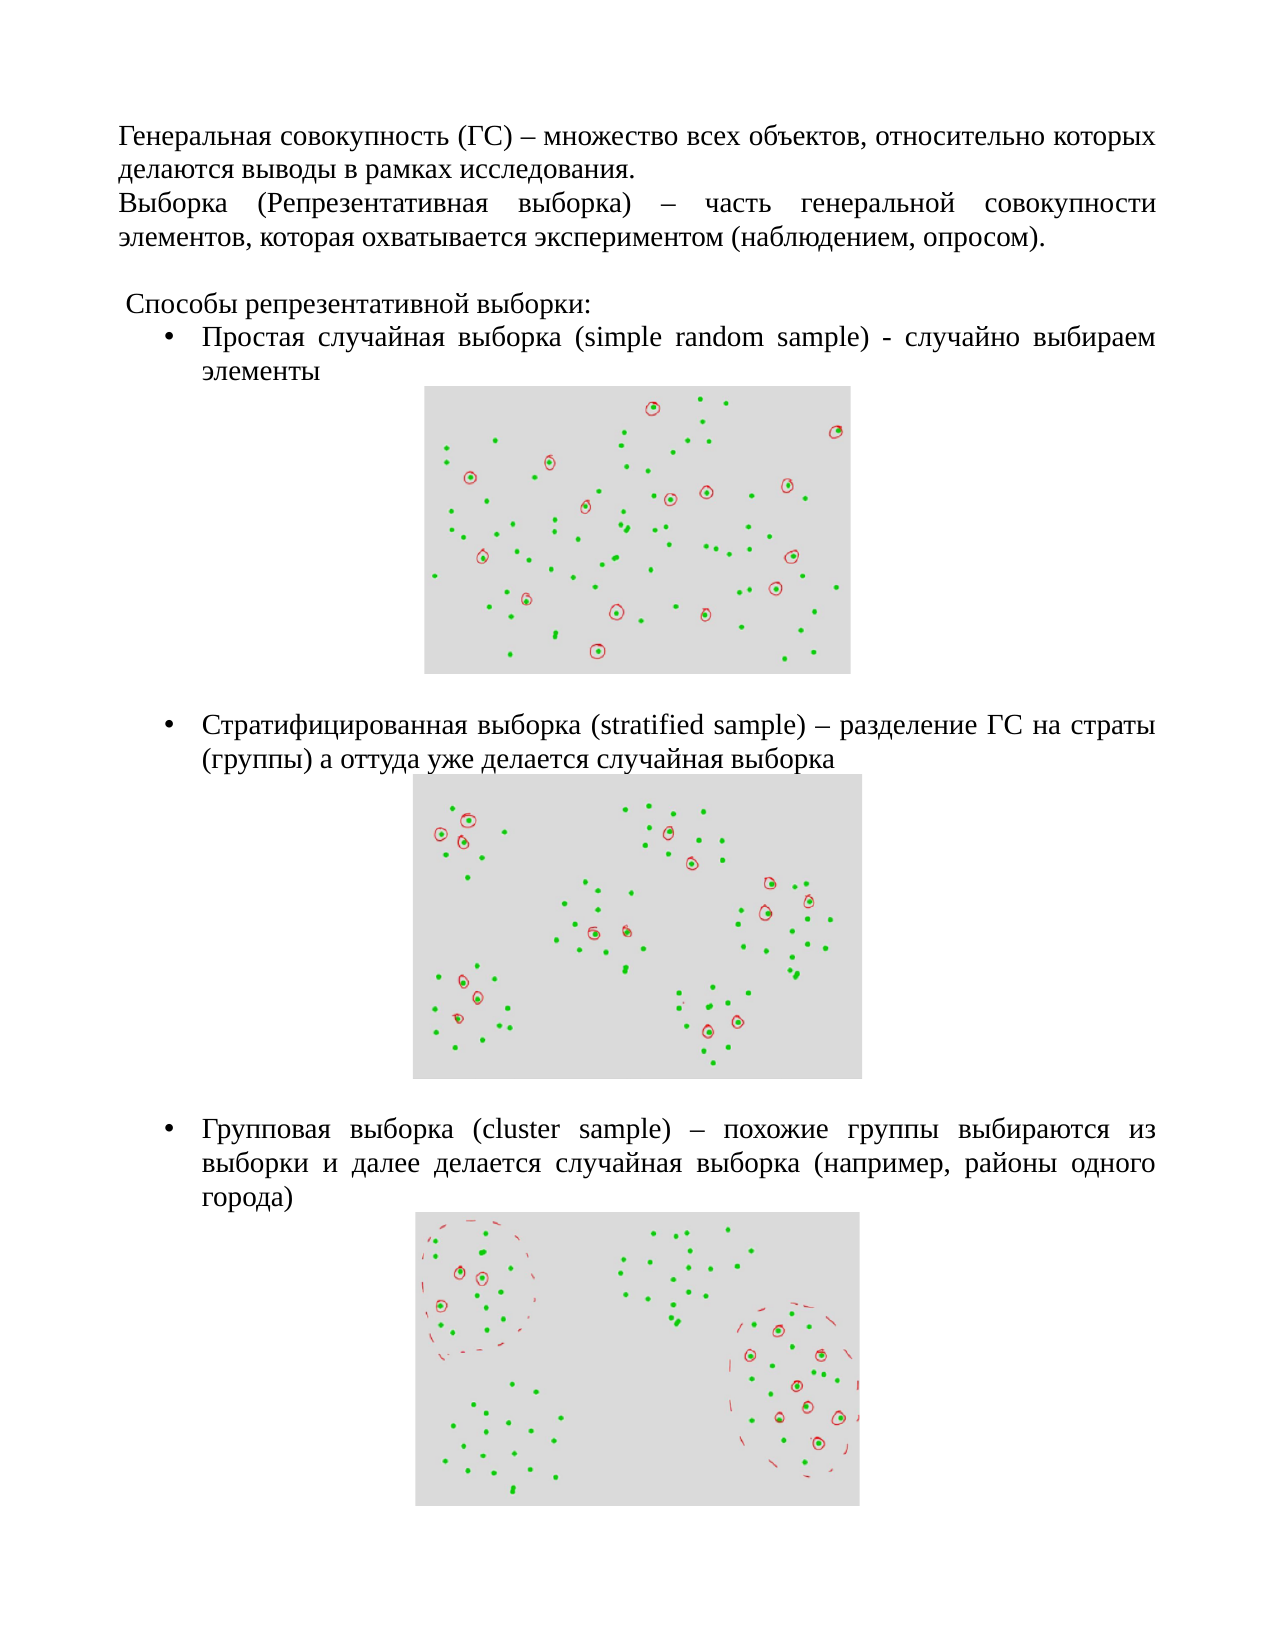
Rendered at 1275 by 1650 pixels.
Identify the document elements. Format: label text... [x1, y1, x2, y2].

picture [424, 386, 851, 674]
list Простая случайная выборка (simple random sample) - случайно выбираем элементы [164, 319, 1157, 387]
list Стратифицированная выборка (stratified sample) – разделение ГС на страты (группы) а оттуда уже делается случайная выборка [164, 707, 1157, 774]
text Генеральная совокупность (ГС) – множество всех объектов, относительно которых делаются выводы в рамках исследования. [118, 118, 1157, 185]
picture [412, 774, 863, 1079]
picture [415, 1212, 860, 1506]
list Групповая выборка (cluster sample) – похожие группы выбираются из выборки и далее делается случайная выборка (например, районы одного города) [164, 1112, 1157, 1212]
text Выборка (Репрезентативная выборка) – часть генеральной совокупности элементов, которая охватывается экспериментом (наблюдением, опросом). [118, 185, 1157, 252]
text Способы репрезентативной выборки: [118, 286, 1157, 319]
